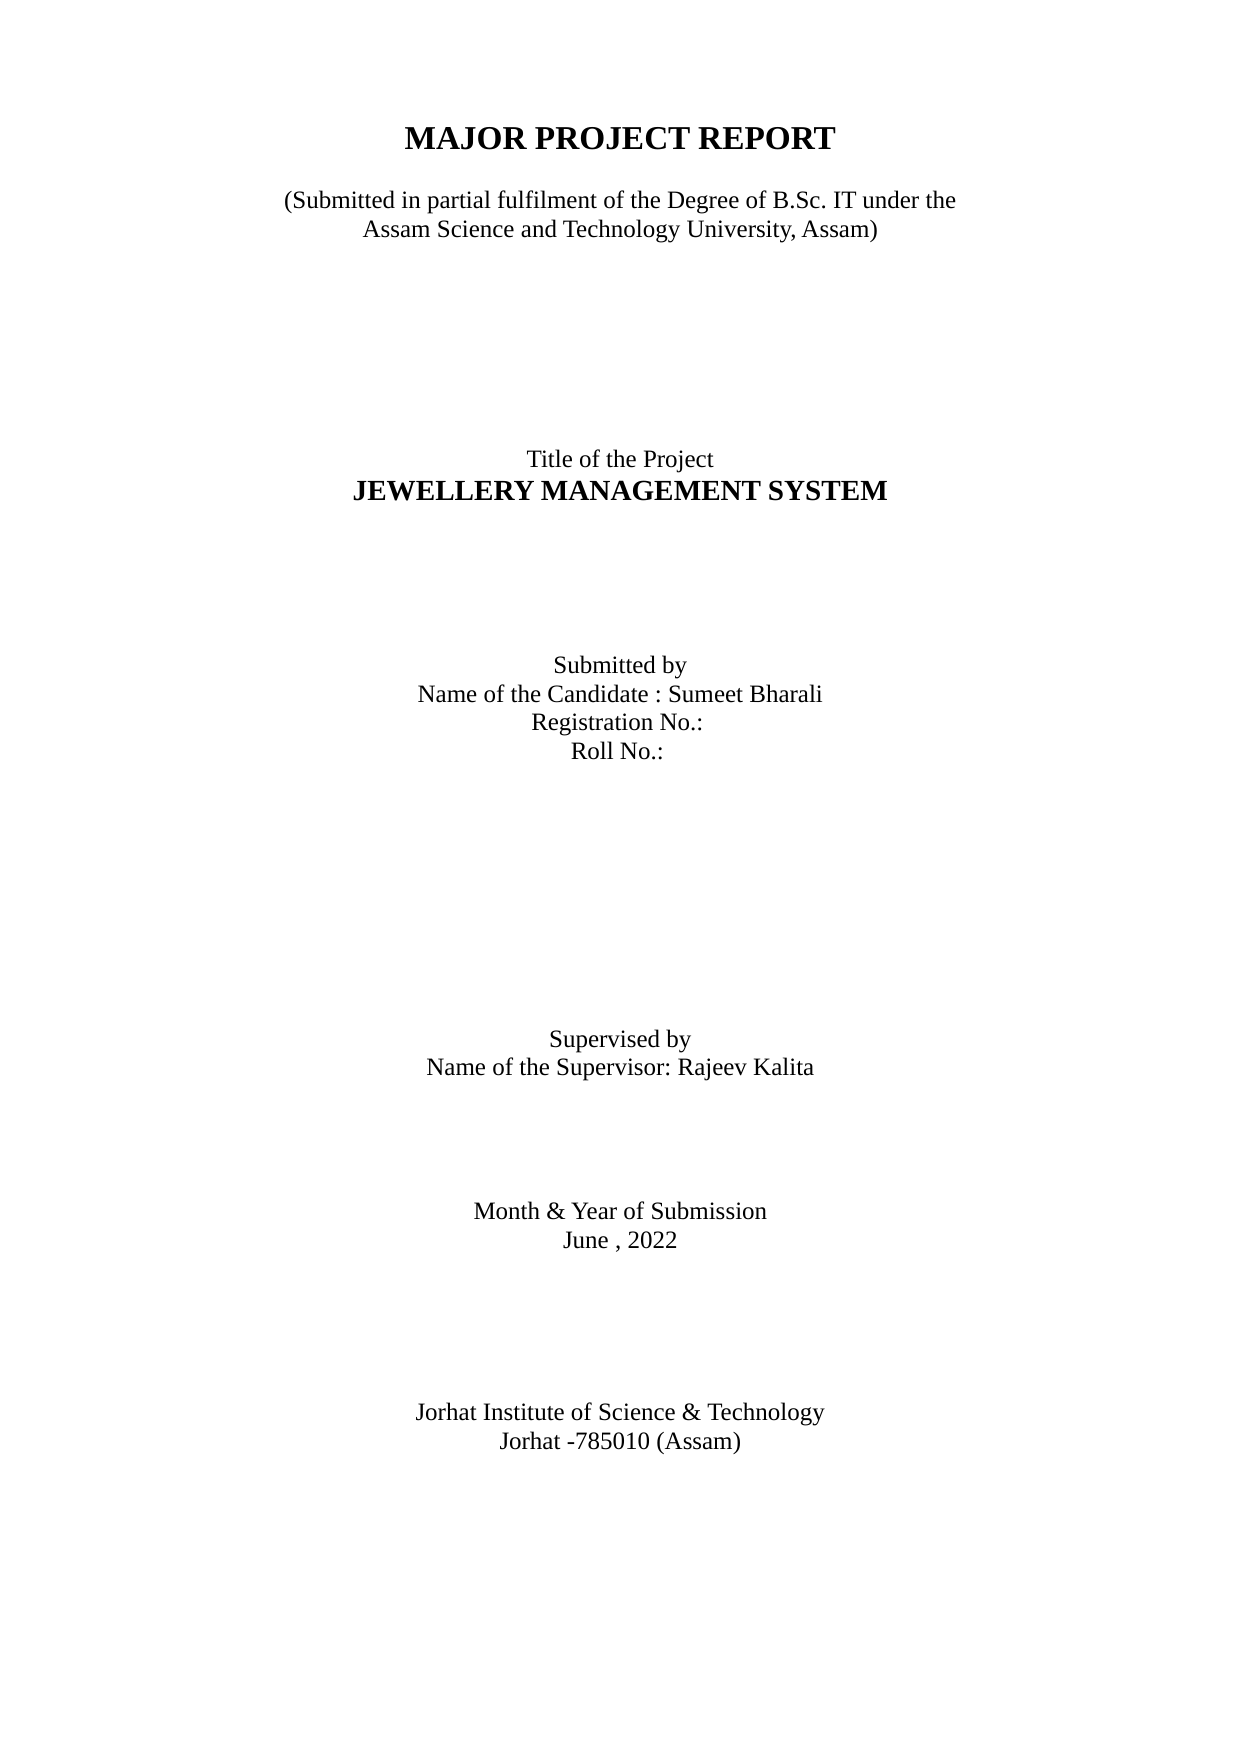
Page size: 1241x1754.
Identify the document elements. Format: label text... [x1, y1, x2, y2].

text Title of the Project [118, 444, 1122, 473]
text Jorhat Institute of Science & Technology [118, 1397, 1122, 1426]
text Name of the Candidate : Sumeet Bharali [118, 679, 1122, 707]
text June , 2022 [118, 1225, 1122, 1254]
text Supervised by [118, 1024, 1122, 1052]
text Assam Science and Technology University, Assam) [118, 214, 1122, 243]
text JEWELLERY MANAGEMENT SYSTEM [118, 473, 1122, 506]
text MAJOR PROJECT REPORT [118, 118, 1122, 156]
text Roll No.: [118, 736, 1122, 765]
text (Submitted in partial fulfilment of the Degree of B.Sc. IT under the [118, 185, 1122, 214]
text Submitted by [118, 650, 1122, 679]
text Name of the Supervisor: Rajeev Kalita [118, 1052, 1122, 1081]
text Jorhat -785010 (Assam) [118, 1426, 1122, 1455]
text Month & Year of Submission [118, 1196, 1122, 1225]
text Registration No.: [118, 707, 1122, 736]
